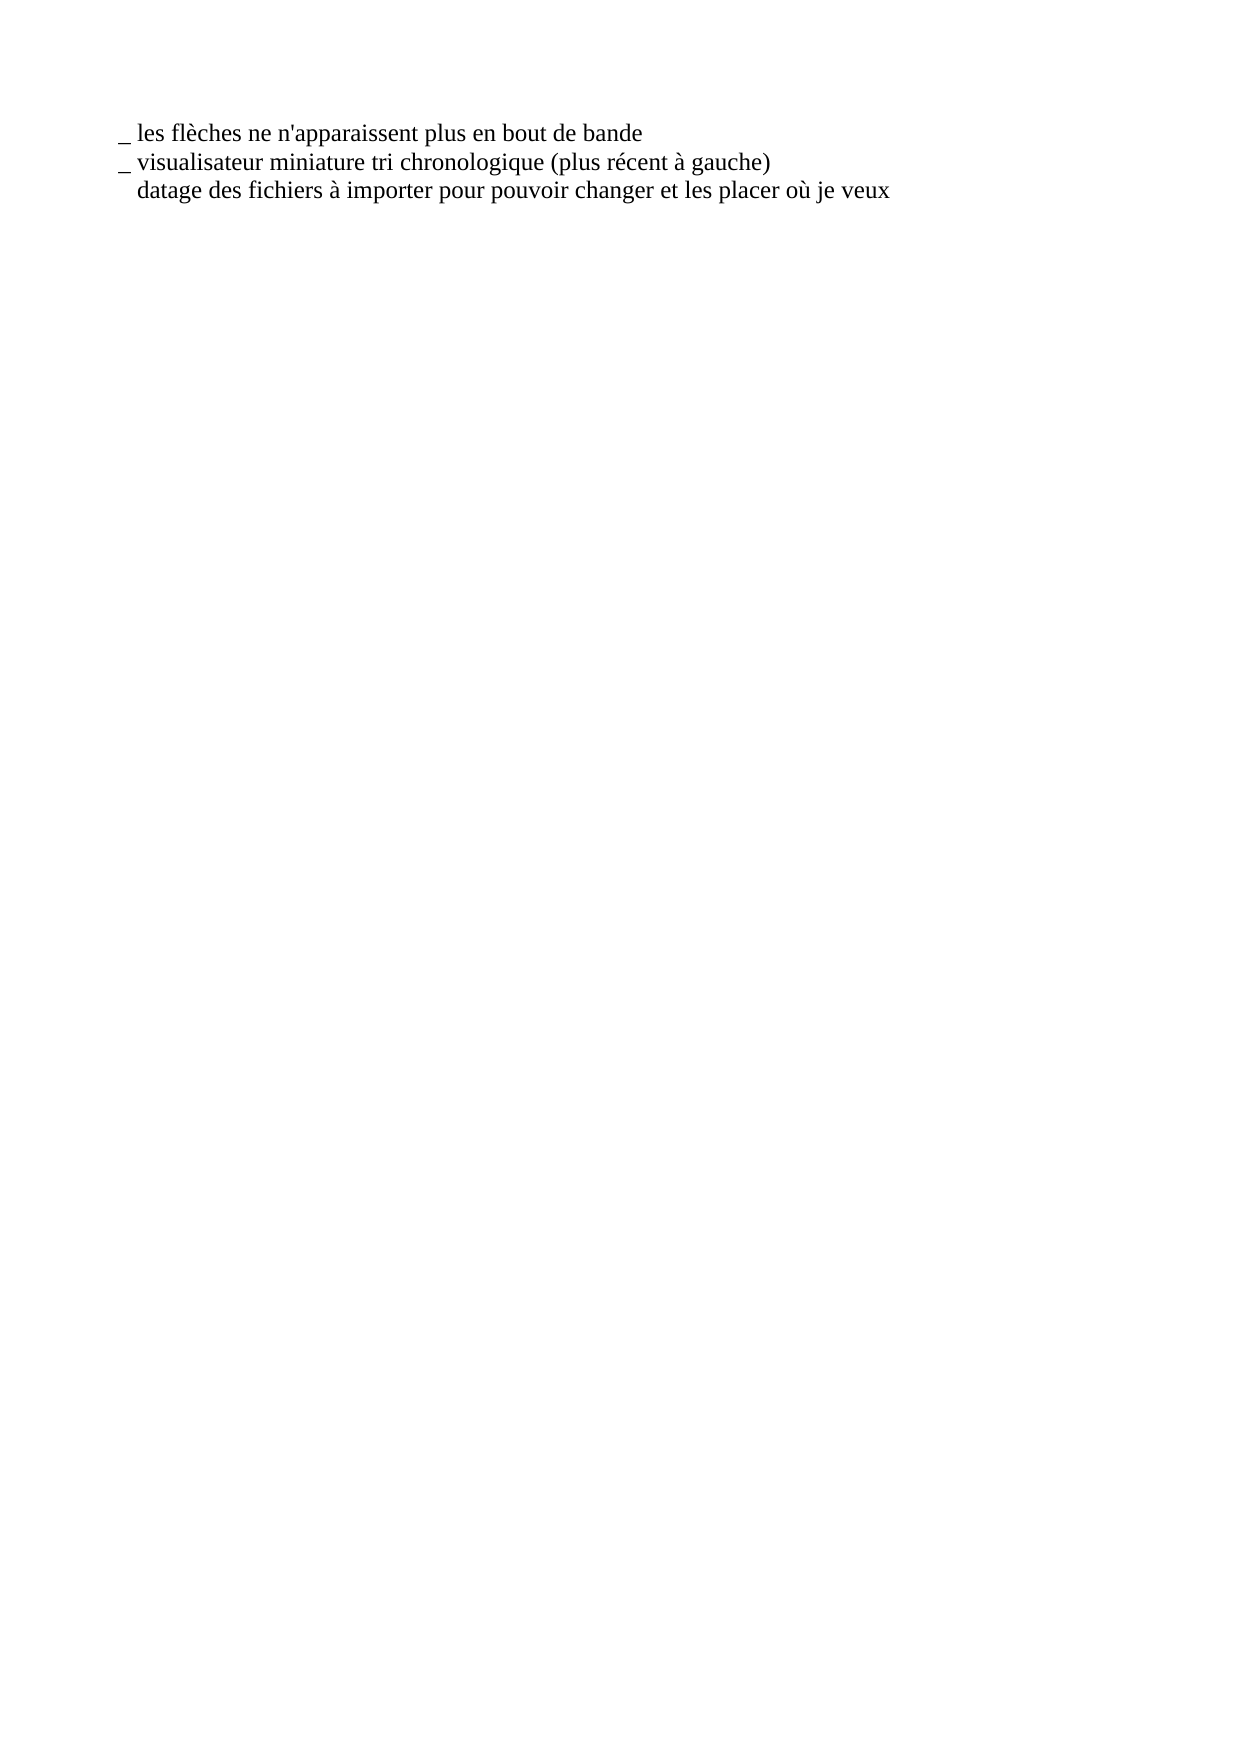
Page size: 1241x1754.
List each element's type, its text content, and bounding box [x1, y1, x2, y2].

text _ les flèches ne n'apparaissent plus en bout de bande [118, 118, 1122, 147]
text _ visualisateur miniature tri chronologique (plus récent à gauche) [118, 147, 1122, 176]
text datage des fichiers à importer pour pouvoir changer et les placer où je veux [118, 176, 1122, 204]
